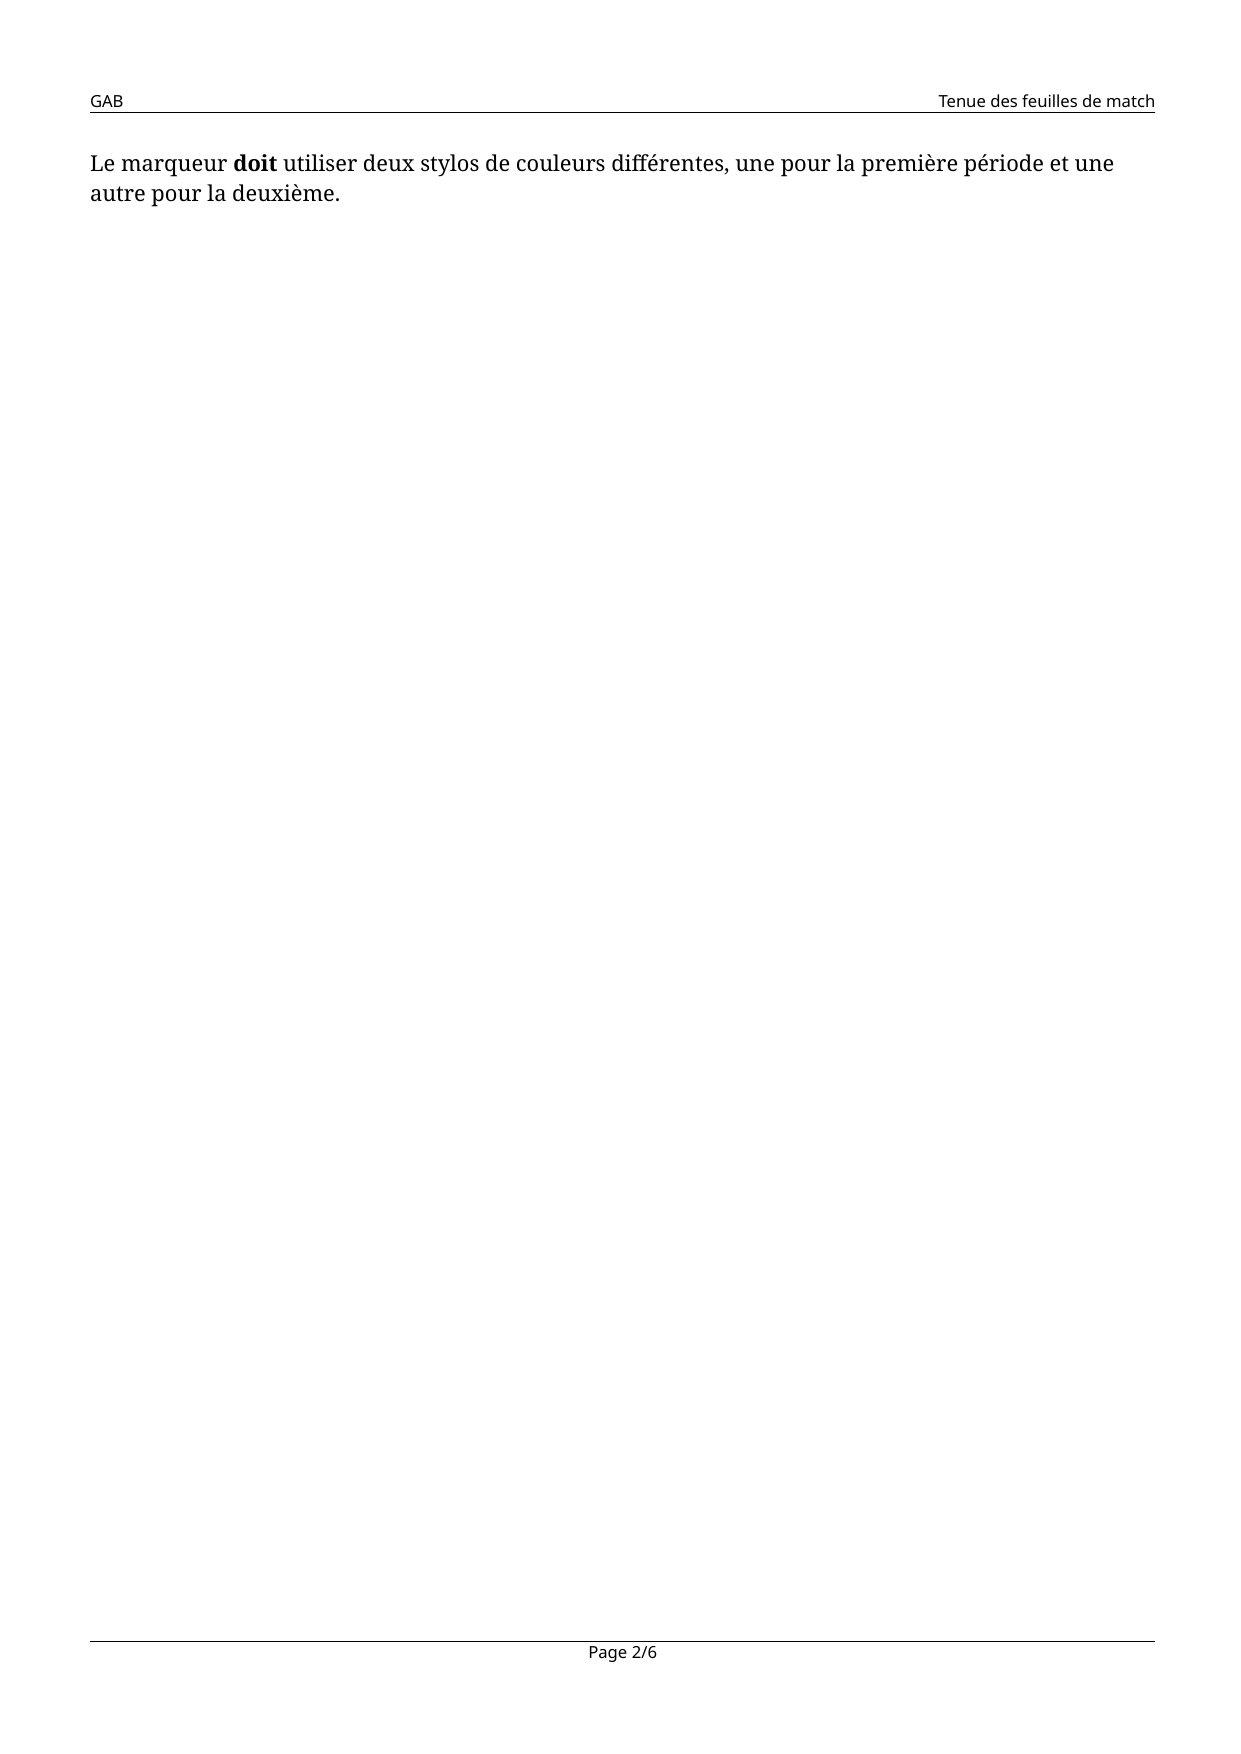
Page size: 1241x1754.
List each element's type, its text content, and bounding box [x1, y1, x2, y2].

text Le marqueur doit utiliser deux stylos de couleurs différentes, une pour la première période et une autre pour la deuxième. [90, 148, 1155, 208]
